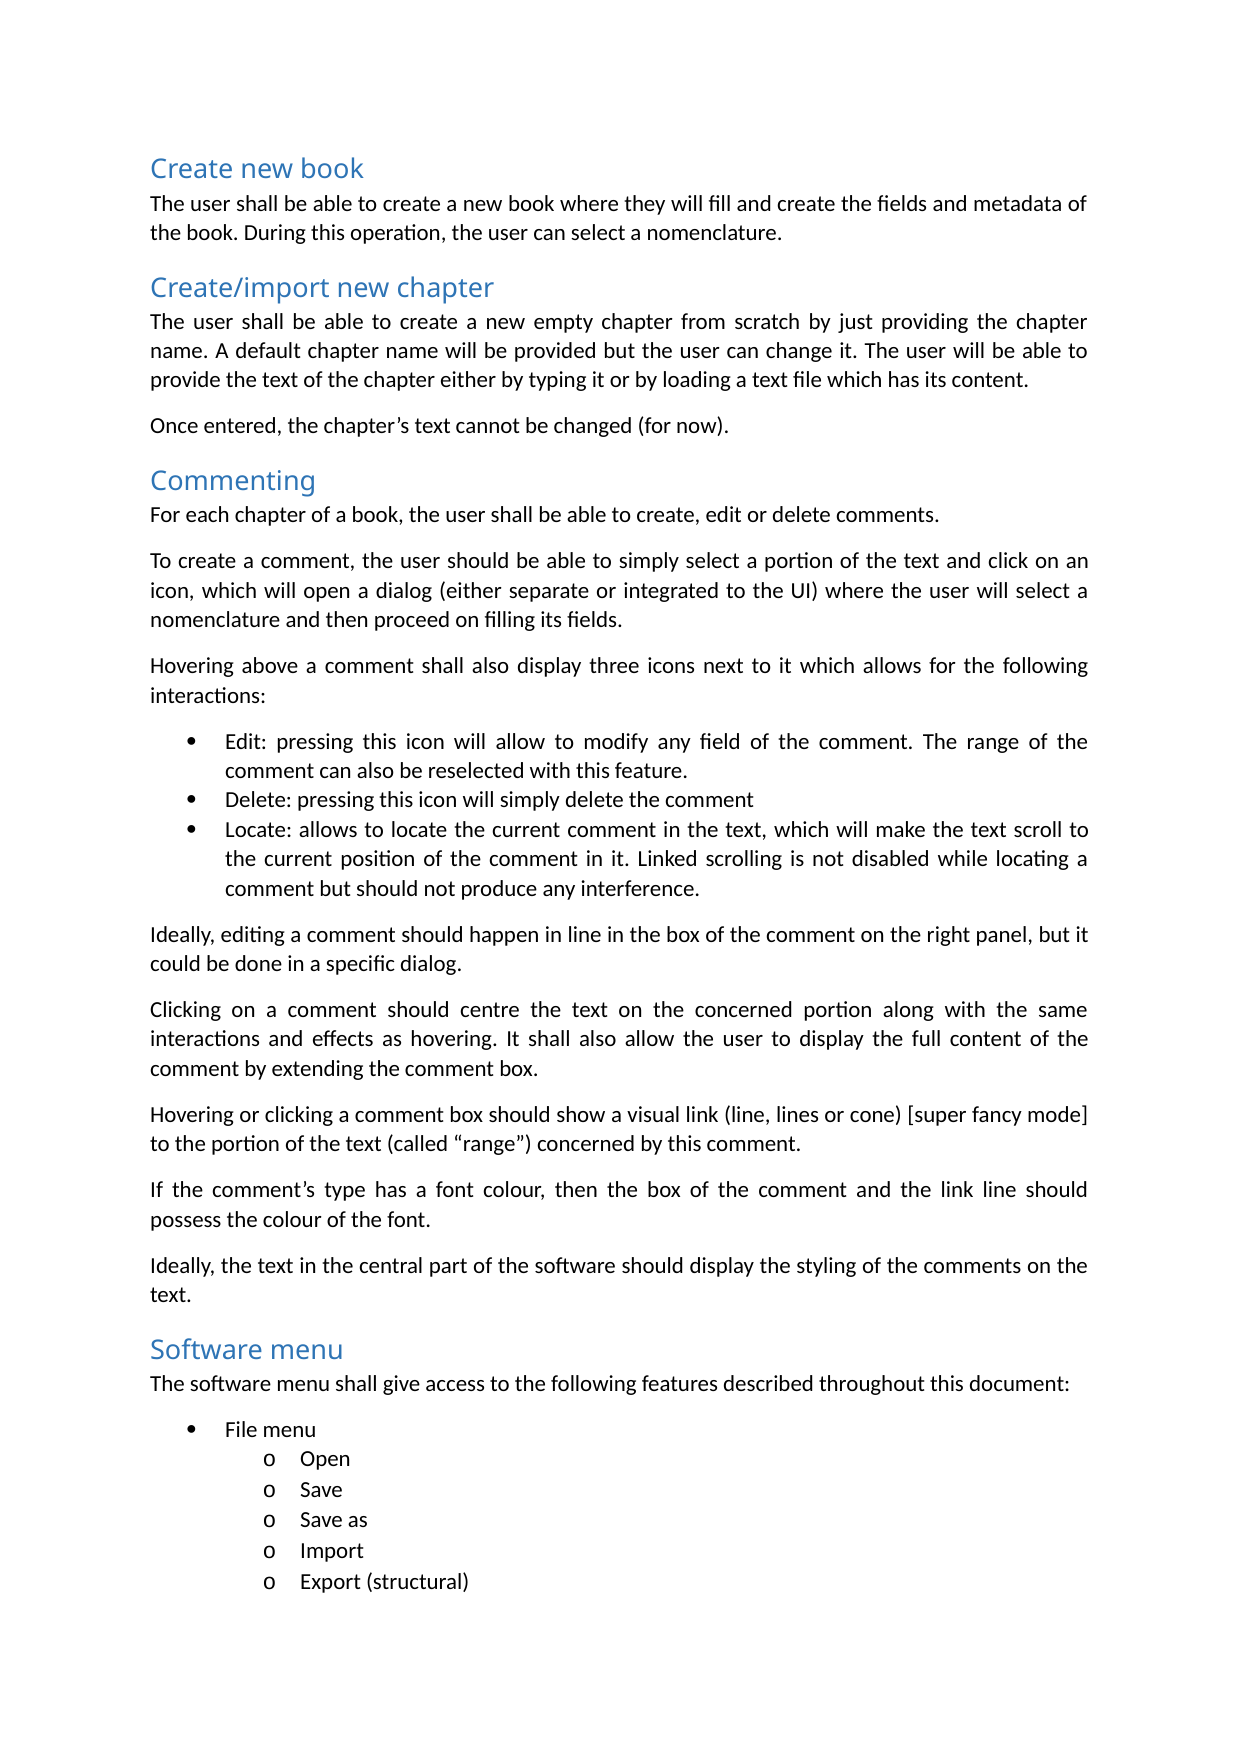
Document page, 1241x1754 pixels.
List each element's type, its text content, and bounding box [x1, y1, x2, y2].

text Clicking on a comment should centre the text on the concerned portion along with the same interactions and effects as hovering. It shall also allow the user to display the full content of the comment by extending the comment box. [150, 995, 1090, 1082]
text If the comment’s type has a font colour, then the box of the comment and the link line should possess the colour of the font. [150, 1175, 1090, 1233]
text The user shall be able to create a new empty chapter from scratch by just providing the chapter name. A default chapter name will be provided but the user can change it. The user will be able to provide the text of the chapter either by typing it or by loading a text file which has its content. [150, 307, 1090, 394]
text Hovering above a comment shall also display three icons next to it which allows for the following interactions: [150, 651, 1090, 709]
text For each chapter of a book, the user shall be able to create, edit or delete comments. [150, 501, 1090, 528]
text Ideally, editing a comment should happen in line in the box of the comment on the right panel, but it could be done in a specific dialog. [150, 920, 1090, 977]
list Save [262, 1475, 1090, 1504]
list Export (structural) [262, 1567, 1090, 1596]
subtitle Create/import new chapter [150, 268, 1090, 305]
list Save as [262, 1506, 1090, 1535]
list Open [262, 1444, 1090, 1473]
list Edit: pressing this icon will allow to modify any field of the comment. The range of the comment can also be reselected with this feature. [187, 727, 1090, 784]
subtitle Commenting [150, 462, 1090, 499]
text To create a comment, the user should be able to simply select a portion of the text and click on an icon, which will open a dialog (either separate or integrated to the UI) where the user will select a nomenclature and then proceed on filling its fields. [150, 547, 1090, 633]
text Ideally, the text in the central part of the software should display the styling of the comments on the text. [150, 1251, 1090, 1308]
subtitle Software menu [150, 1330, 1090, 1367]
text Hovering or clicking a comment box should show a visual link (line, lines or cone) [super fancy mode] to the portion of the text (called “range”) concerned by this comment. [150, 1100, 1090, 1157]
text Once entered, the chapter’s text cannot be changed (for now). [150, 412, 1090, 440]
list File menu [187, 1415, 1090, 1443]
subtitle Create new book [150, 150, 1090, 187]
list Delete: pressing this icon will simply delete the comment [187, 786, 1090, 813]
list Import [262, 1536, 1090, 1565]
list Locate: allows to locate the current comment in the text, which will make the text scroll to the current position of the comment in it. Linked scrolling is not disabled while locating a comment but should not produce any interference. [187, 815, 1090, 902]
text The user shall be able to create a new book where they will fill and create the fields and metadata of the book. During this operation, the user can select a nomenclature. [150, 189, 1090, 246]
text The software menu shall give access to the following features described throughout this document: [150, 1369, 1090, 1397]
